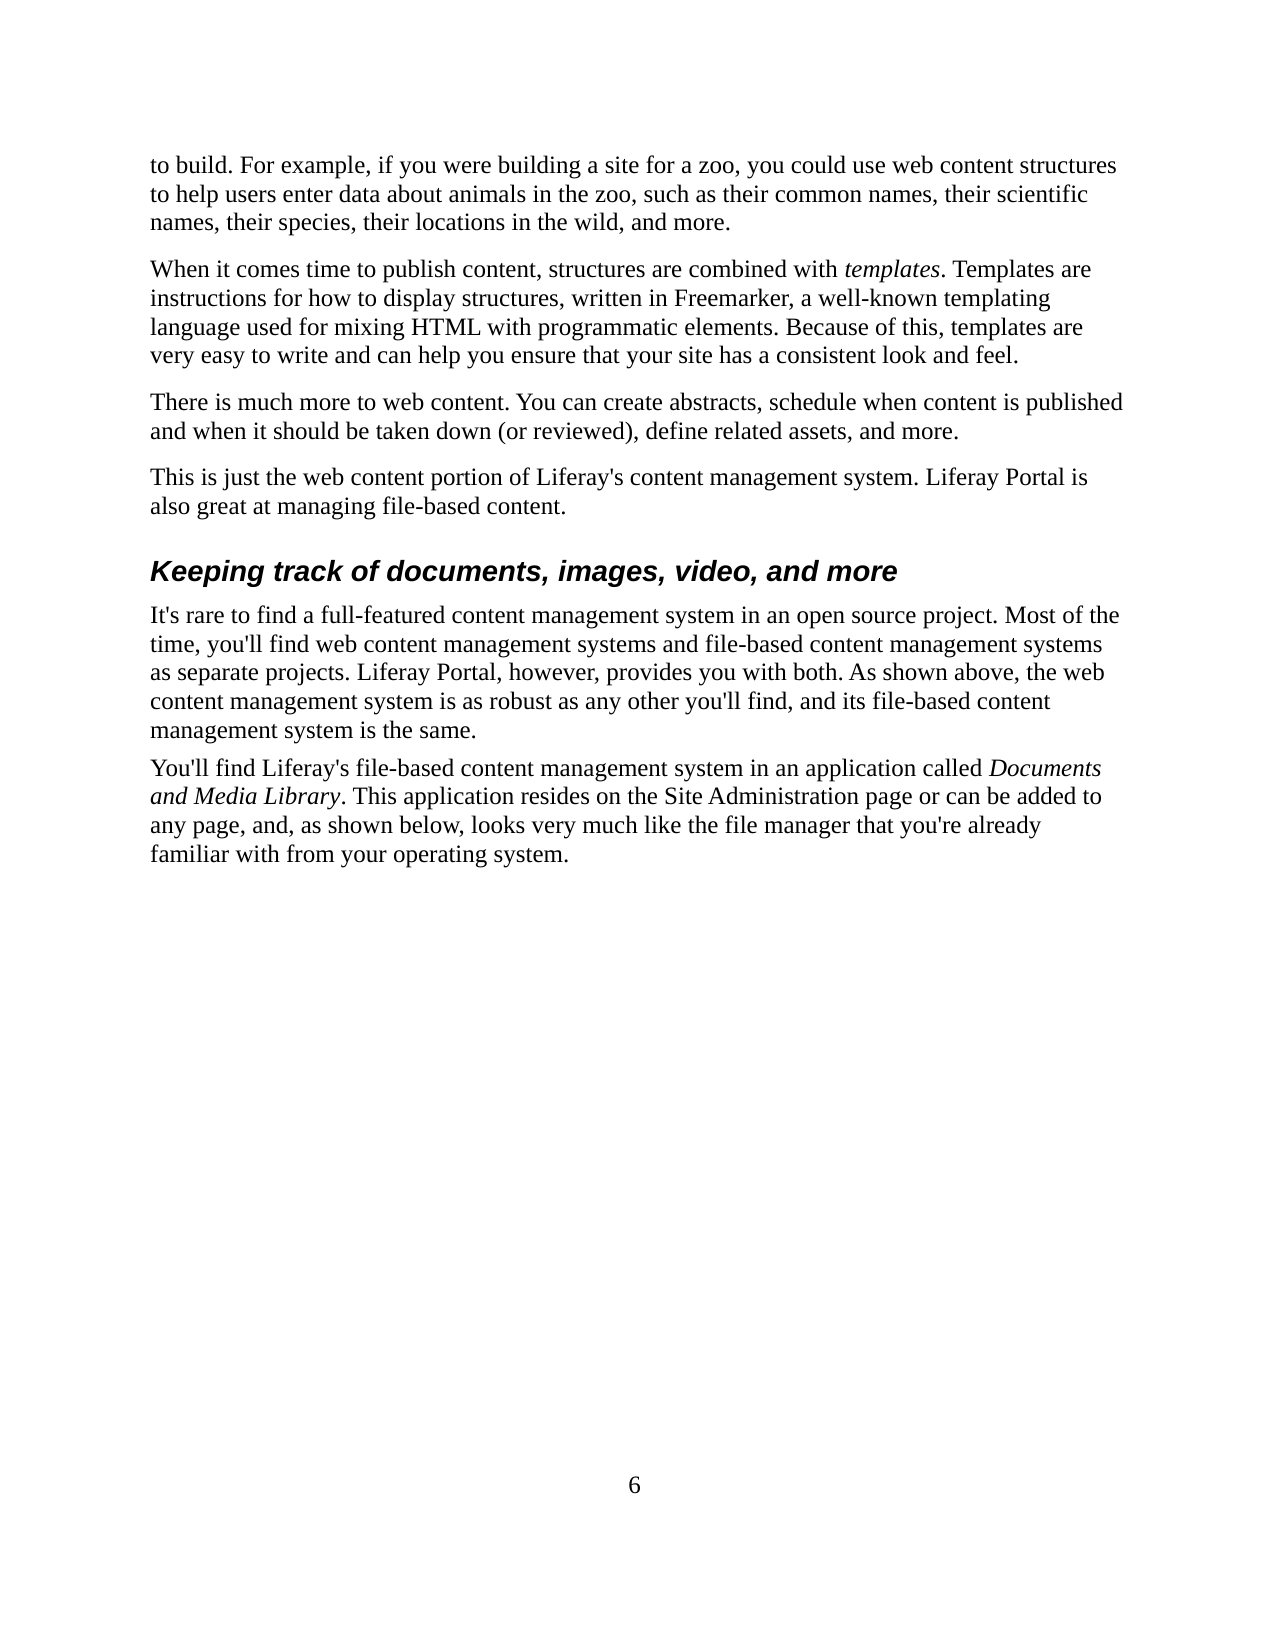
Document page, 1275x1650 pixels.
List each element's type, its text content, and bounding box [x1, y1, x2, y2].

text to build. For example, if you were building a site for a zoo, you could use web content structures to help users enter data about animals in the zoo, such as their common names, their scientific names, their species, their locations in the wild, and more. [150, 150, 1125, 236]
text You'll find Liferay's file-based content management system in an application called Documents and Media Library. This application resides on the Site Administration page or can be added to any page, and, as shown below, looks very much like the file manager that you're already familiar with from your operating system. [150, 753, 1125, 868]
text It's rare to find a full-featured content management system in an open source project. Most of the time, you'll find web content management systems and file-based content management systems as separate projects. Liferay Portal, however, provides you with both. As shown above, the web content management system is as robust as any other you'll find, and its file-based content management system is the same. [150, 600, 1125, 744]
text When it comes time to publish content, structures are combined with templates. Templates are instructions for how to display structures, written in Freemarker, a well-known templating language used for mixing HTML with programmatic elements. Because of this, templates are very easy to write and can help you ensure that your site has a consistent look and feel. [150, 254, 1125, 369]
subtitle Keeping track of documents, images, video, and more [150, 554, 1125, 587]
text This is just the web content portion of Liferay's content management system. Liferay Portal is also great at managing file-based content. [150, 462, 1125, 520]
text There is much more to web content. You can create abstracts, schedule when content is published and when it should be taken down (or reviewed), define related assets, and more. [150, 387, 1125, 444]
